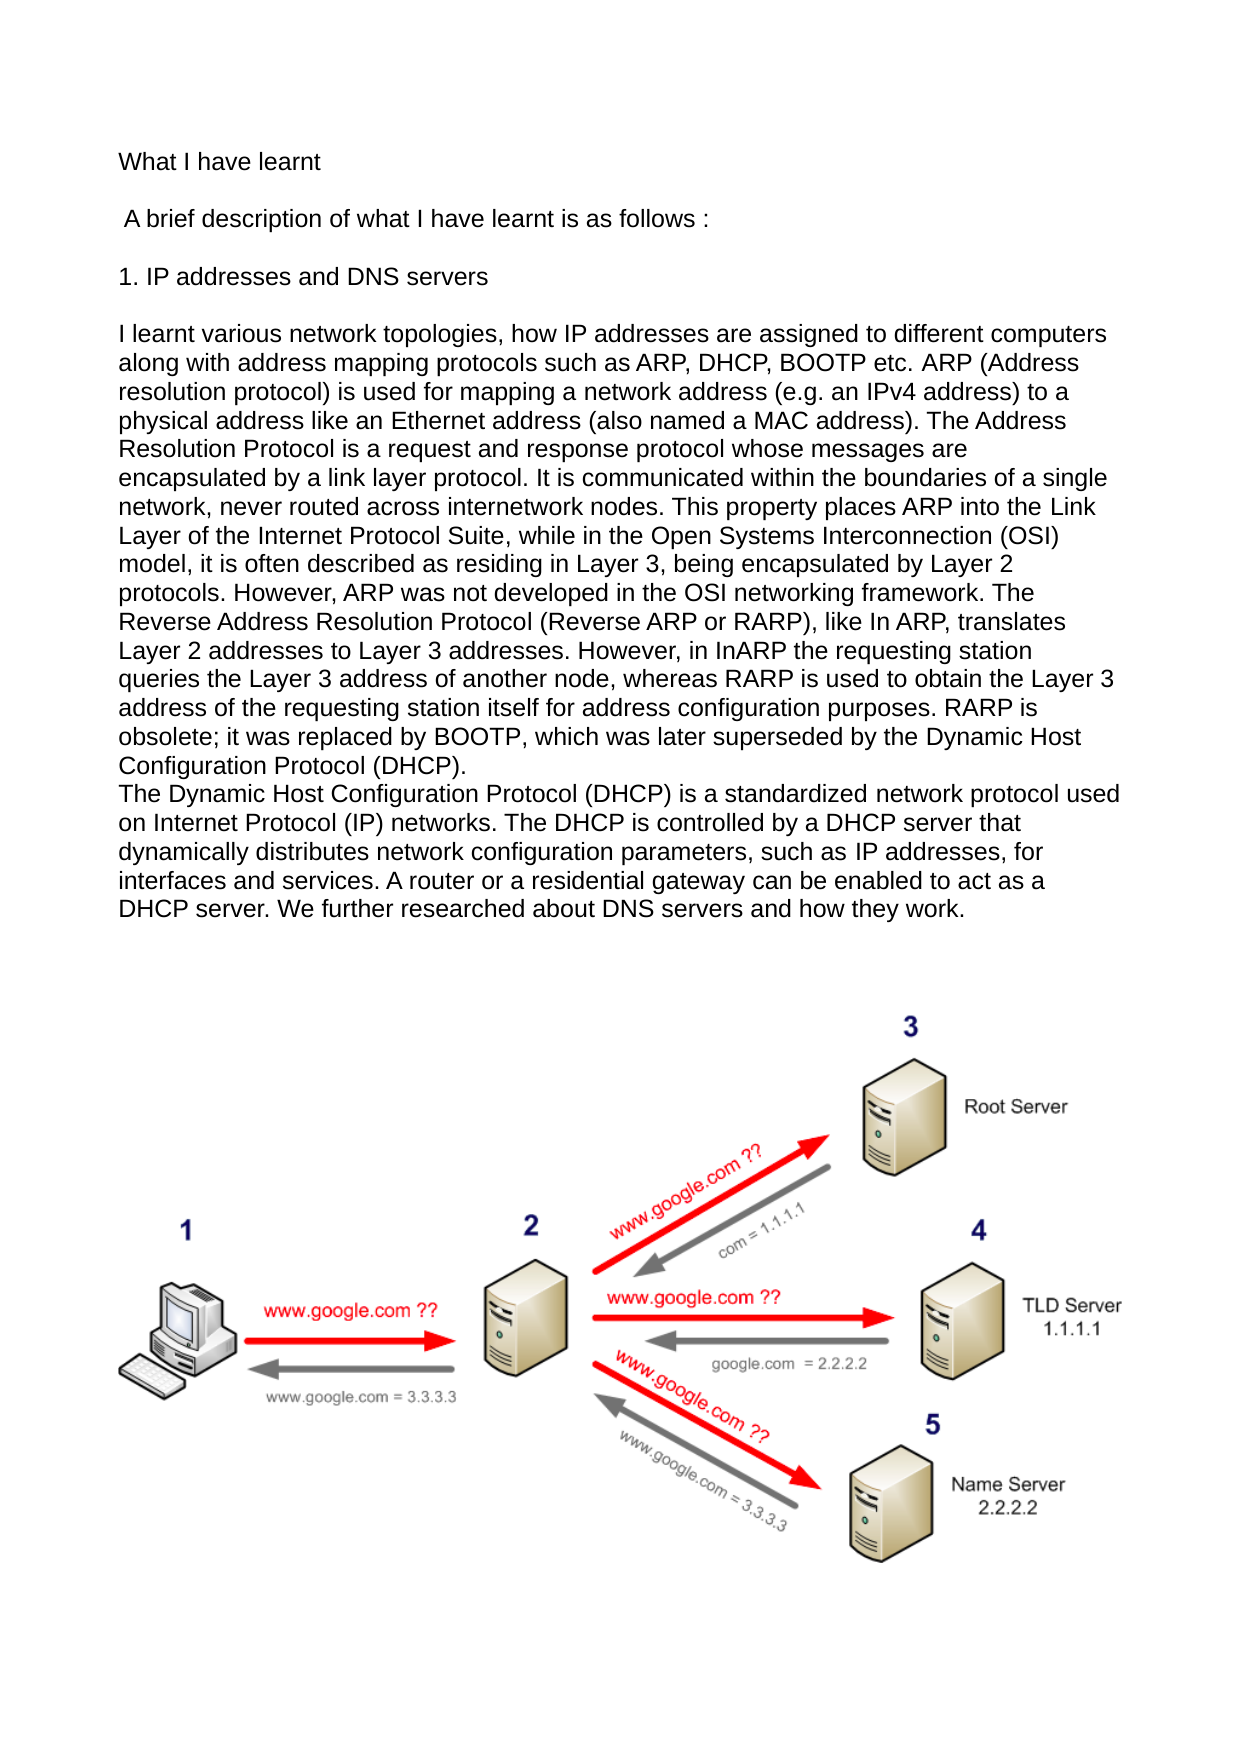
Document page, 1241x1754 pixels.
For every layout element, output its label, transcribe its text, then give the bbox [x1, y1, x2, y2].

text 1. IP addresses and DNS servers [118, 262, 1122, 291]
picture [118, 1006, 1123, 1563]
text What I have learnt [118, 147, 1122, 176]
text I learnt various network topologies, how IP addresses are assigned to different computers along with address mapping protocols such as ARP, DHCP, BOOTP etc. ARP (Address resolution protocol) is used for mapping a network address (e.g. an IPv4 address) to a physical address like an Ethernet address (also named a MAC address). The Address Resolution Protocol is a request and response protocol whose messages are encapsulated by a link layer protocol. It is communicated within the boundaries of a single network, never routed across internetwork nodes. This property places ARP into the Link Layer of the Internet Protocol Suite, while in the Open Systems Interconnection (OSI) model, it is often described as residing in Layer 3, being encapsulated by Layer 2 protocols. However, ARP was not developed in the OSI networking framework. The Reverse Address Resolution Protocol (Reverse ARP or RARP), like In ARP, translates Layer 2 addresses to Layer 3 addresses. However, in InARP the requesting station queries the Layer 3 address of another node, whereas RARP is used to obtain the Layer 3 address of the requesting station itself for address configuration purposes. RARP is obsolete; it was replaced by BOOTP, which was later superseded by the Dynamic Host Configuration Protocol (DHCP). [118, 319, 1122, 779]
text The Dynamic Host Configuration Protocol (DHCP) is a standardized network protocol used on Internet Protocol (IP) networks. The DHCP is controlled by a DHCP server that dynamically distributes network configuration parameters, such as IP addresses, for interfaces and services. A router or a residential gateway can be enabled to act as a DHCP server. We further researched about DNS servers and how they work. [118, 779, 1122, 923]
text A brief description of what I have learnt is as follows : [118, 204, 1122, 233]
